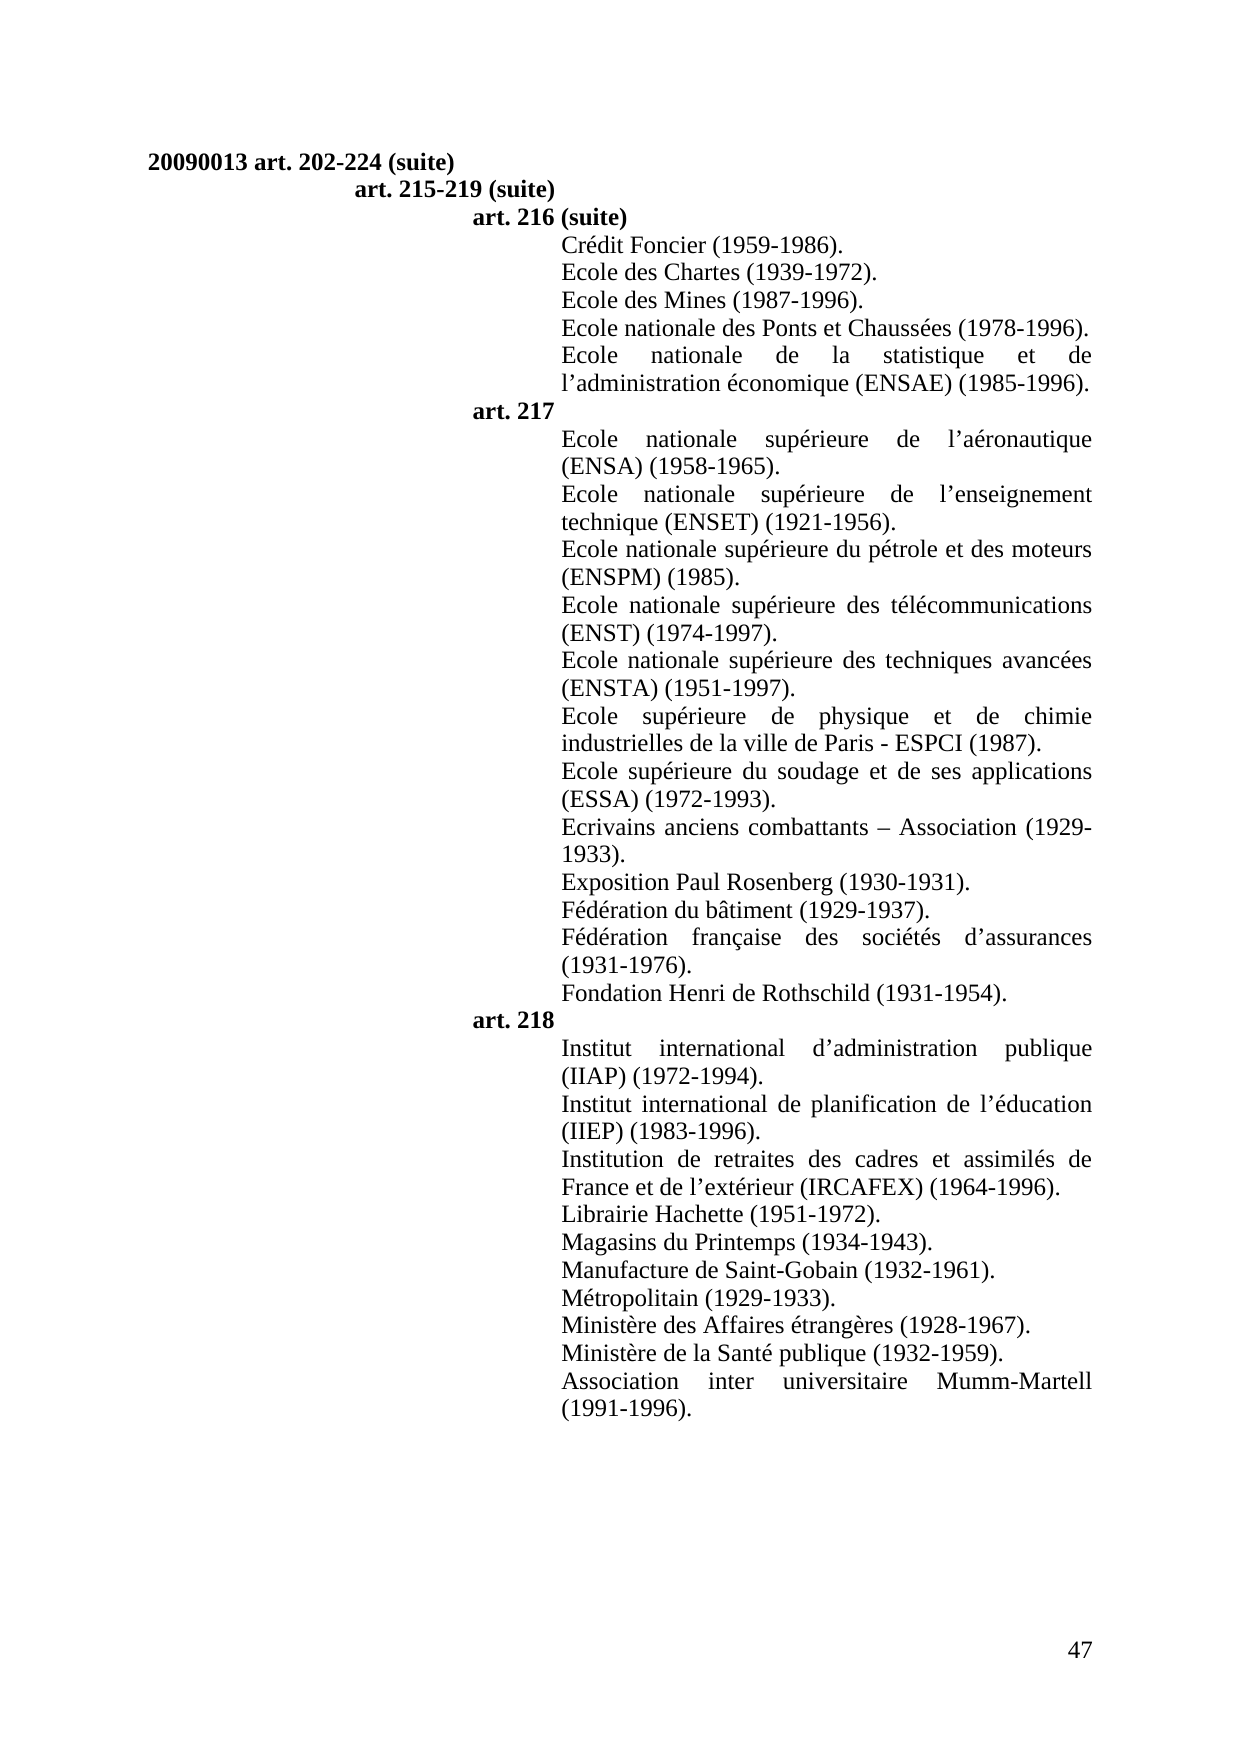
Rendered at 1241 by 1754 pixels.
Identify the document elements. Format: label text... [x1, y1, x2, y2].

text Ecole nationale supérieure des techniques avancées (ENSTA) (1951-1997). [561, 646, 1093, 702]
text Ministère des Affaires étrangères (1928-1967). [561, 1311, 1093, 1339]
text Ecole des Mines (1987-1996). [561, 286, 1093, 314]
text Crédit Foncier (1959-1986). [561, 231, 1093, 258]
text Ecole nationale supérieure du pétrole et des moteurs (ENSPM) (1985). [561, 536, 1093, 591]
text art. 217 [472, 397, 1093, 425]
text art. 218 [472, 1007, 1093, 1034]
text Ecole nationale supérieure des télécommunications (ENST) (1974-1997). [561, 591, 1093, 646]
text Fondation Henri de Rothschild (1931-1954). [561, 979, 1093, 1007]
text Métropolitain (1929-1933). [561, 1284, 1093, 1311]
text Institut international d’administration publique (IIAP) (1972-1994). [561, 1034, 1093, 1090]
text 20090013 art. 202-224 (suite) [148, 148, 1093, 175]
text Ecole nationale supérieure de l’enseignement technique (ENSET) (1921-1956). [561, 480, 1093, 536]
text Association inter universitaire Mumm-Martell (1991-1996). [561, 1367, 1093, 1422]
text Ecole supérieure de physique et de chimie industrielles de la ville de Paris - ESPCI (1987). [561, 702, 1093, 757]
text art. 215-219 (suite) [354, 175, 1093, 203]
text art. 216 (suite) [472, 203, 1093, 231]
text Ecole nationale supérieure de l’aéronautique (ENSA) (1958-1965). [561, 425, 1093, 480]
text Librairie Hachette (1951-1972). [561, 1201, 1093, 1228]
text Magasins du Printemps (1934-1943). [561, 1228, 1093, 1256]
text Ecole nationale des Ponts et Chaussées (1978-1996). [561, 314, 1093, 342]
text Ecole supérieure du soudage et de ses applications (ESSA) (1972-1993). [561, 757, 1093, 813]
text Institution de retraites des cadres et assimilés de France et de l’extérieur (IRCAFEX) (1964-1996). [561, 1145, 1093, 1201]
text Ecrivains anciens combattants – Association (1929-1933). [561, 813, 1093, 868]
text Exposition Paul Rosenberg (1930-1931). [561, 868, 1093, 896]
text Fédération du bâtiment (1929-1937). [561, 896, 1093, 923]
text Manufacture de Saint-Gobain (1932-1961). [561, 1256, 1093, 1284]
text Institut international de planification de l’éducation (IIEP) (1983-1996). [561, 1090, 1093, 1145]
text Ecole nationale de la statistique et de l’administration économique (ENSAE) (1985-1996). [561, 342, 1093, 397]
text Ministère de la Santé publique (1932-1959). [561, 1339, 1093, 1367]
text Ecole des Chartes (1939-1972). [561, 258, 1093, 286]
text Fédération française des sociétés d’assurances (1931-1976). [561, 923, 1093, 979]
